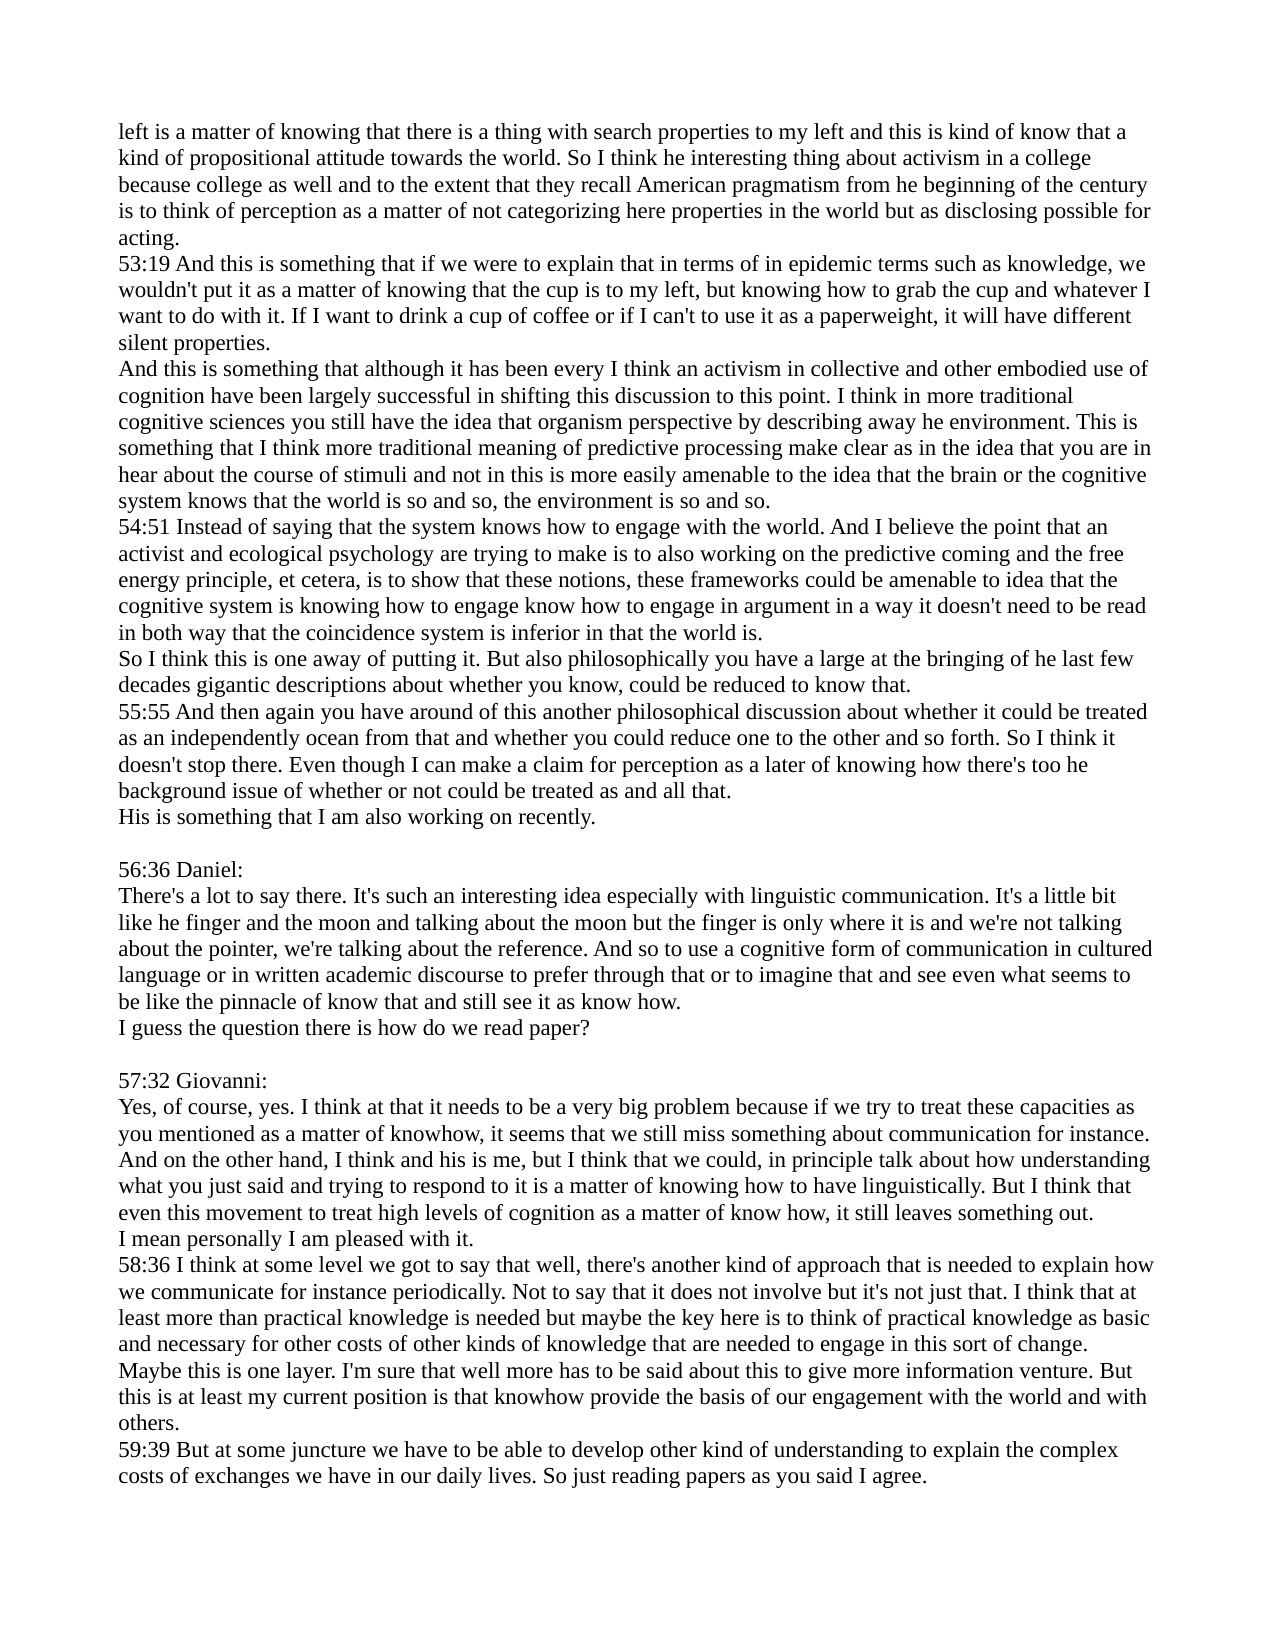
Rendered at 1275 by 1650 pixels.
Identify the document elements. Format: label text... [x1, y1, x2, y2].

text 56:36 Daniel: [118, 856, 1157, 882]
text 57:32 Giovanni: [118, 1067, 1157, 1093]
text There's a lot to say there. It's such an interesting idea especially with linguistic communication. It's a little bit like he finger and the moon and talking about the moon but the finger is only where it is and we're not talking about the pointer, we're talking about the reference. And so to use a cognitive form of communication in cultured language or in written academic discourse to prefer through that or to imagine that and see even what seems to be like the pinnacle of know that and still see it as know how. [118, 882, 1157, 1014]
text Maybe this is one layer. I'm sure that well more has to be said about this to give more information venture. But this is at least my current position is that knowhow provide the basis of our engagement with the world and with others. [118, 1357, 1157, 1436]
text 55:55 And then again you have around of this another philosophical discussion about whether it could be treated as an independently ocean from that and whether you could reduce one to the other and so forth. So I think it doesn't stop there. Even though I can make a claim for perception as a later of knowing how there's too he background issue of whether or not could be treated as and all that. [118, 698, 1157, 803]
text left is a matter of knowing that there is a thing with search properties to my left and this is kind of know that a kind of propositional attitude towards the world. So I think he interesting thing about activism in a college because college as well and to the extent that they recall American pragmatism from he beginning of the century is to think of perception as a matter of not categorizing here properties in the world but as disclosing possible for acting. [118, 118, 1157, 250]
text 54:51 Instead of saying that the system knows how to engage with the world. And I believe the point that an activist and ecological psychology are trying to make is to also working on the predictive coming and the free energy principle, et cetera, is to show that these notions, these frameworks could be amenable to idea that the cognitive system is knowing how to engage know how to engage in argument in a way it doesn't need to be read in both way that the coincidence system is inferior in that the world is. [118, 513, 1157, 645]
text I mean personally I am pleased with it. [118, 1225, 1157, 1251]
text I guess the question there is how do we read paper? [118, 1014, 1157, 1041]
text 58:36 I think at some level we got to say that well, there's another kind of approach that is needed to explain how we communicate for instance periodically. Not to say that it does not involve but it's not just that. I think that at least more than practical knowledge is needed but maybe the key here is to think of practical knowledge as basic and necessary for other costs of other kinds of knowledge that are needed to engage in this sort of change. [118, 1251, 1157, 1357]
text Yes, of course, yes. I think at that it needs to be a very big problem because if we try to treat these capacities as you mentioned as a matter of knowhow, it seems that we still miss something about communication for instance. And on the other hand, I think and his is me, but I think that we could, in principle talk about how understanding what you just said and trying to respond to it is a matter of knowing how to have linguistically. But I think that even this movement to treat high levels of cognition as a matter of know how, it still leaves something out. [118, 1093, 1157, 1225]
text 53:19 And this is something that if we were to explain that in terms of in epidemic terms such as knowledge, we wouldn't put it as a matter of knowing that the cup is to my left, but knowing how to grab the cup and whatever I want to do with it. If I want to drink a cup of coffee or if I can't to use it as a paperweight, it will have different silent properties. [118, 250, 1157, 355]
text His is something that I am also working on recently. [118, 803, 1157, 830]
text So I think this is one away of putting it. But also philosophically you have a large at the bringing of he last few decades gigantic descriptions about whether you know, could be reduced to know that. [118, 645, 1157, 698]
text 59:39 But at some juncture we have to be able to develop other kind of understanding to explain the complex costs of exchanges we have in our daily lives. So just reading papers as you said I agree. [118, 1436, 1157, 1488]
text And this is something that although it has been every I think an activism in collective and other embodied use of cognition have been largely successful in shifting this discussion to this point. I think in more traditional cognitive sciences you still have the idea that organism perspective by describing away he environment. This is something that I think more traditional meaning of predictive processing make clear as in the idea that you are in hear about the course of stimuli and not in this is more easily amenable to the idea that the brain or the cognitive system knows that the world is so and so, the environment is so and so. [118, 355, 1157, 513]
